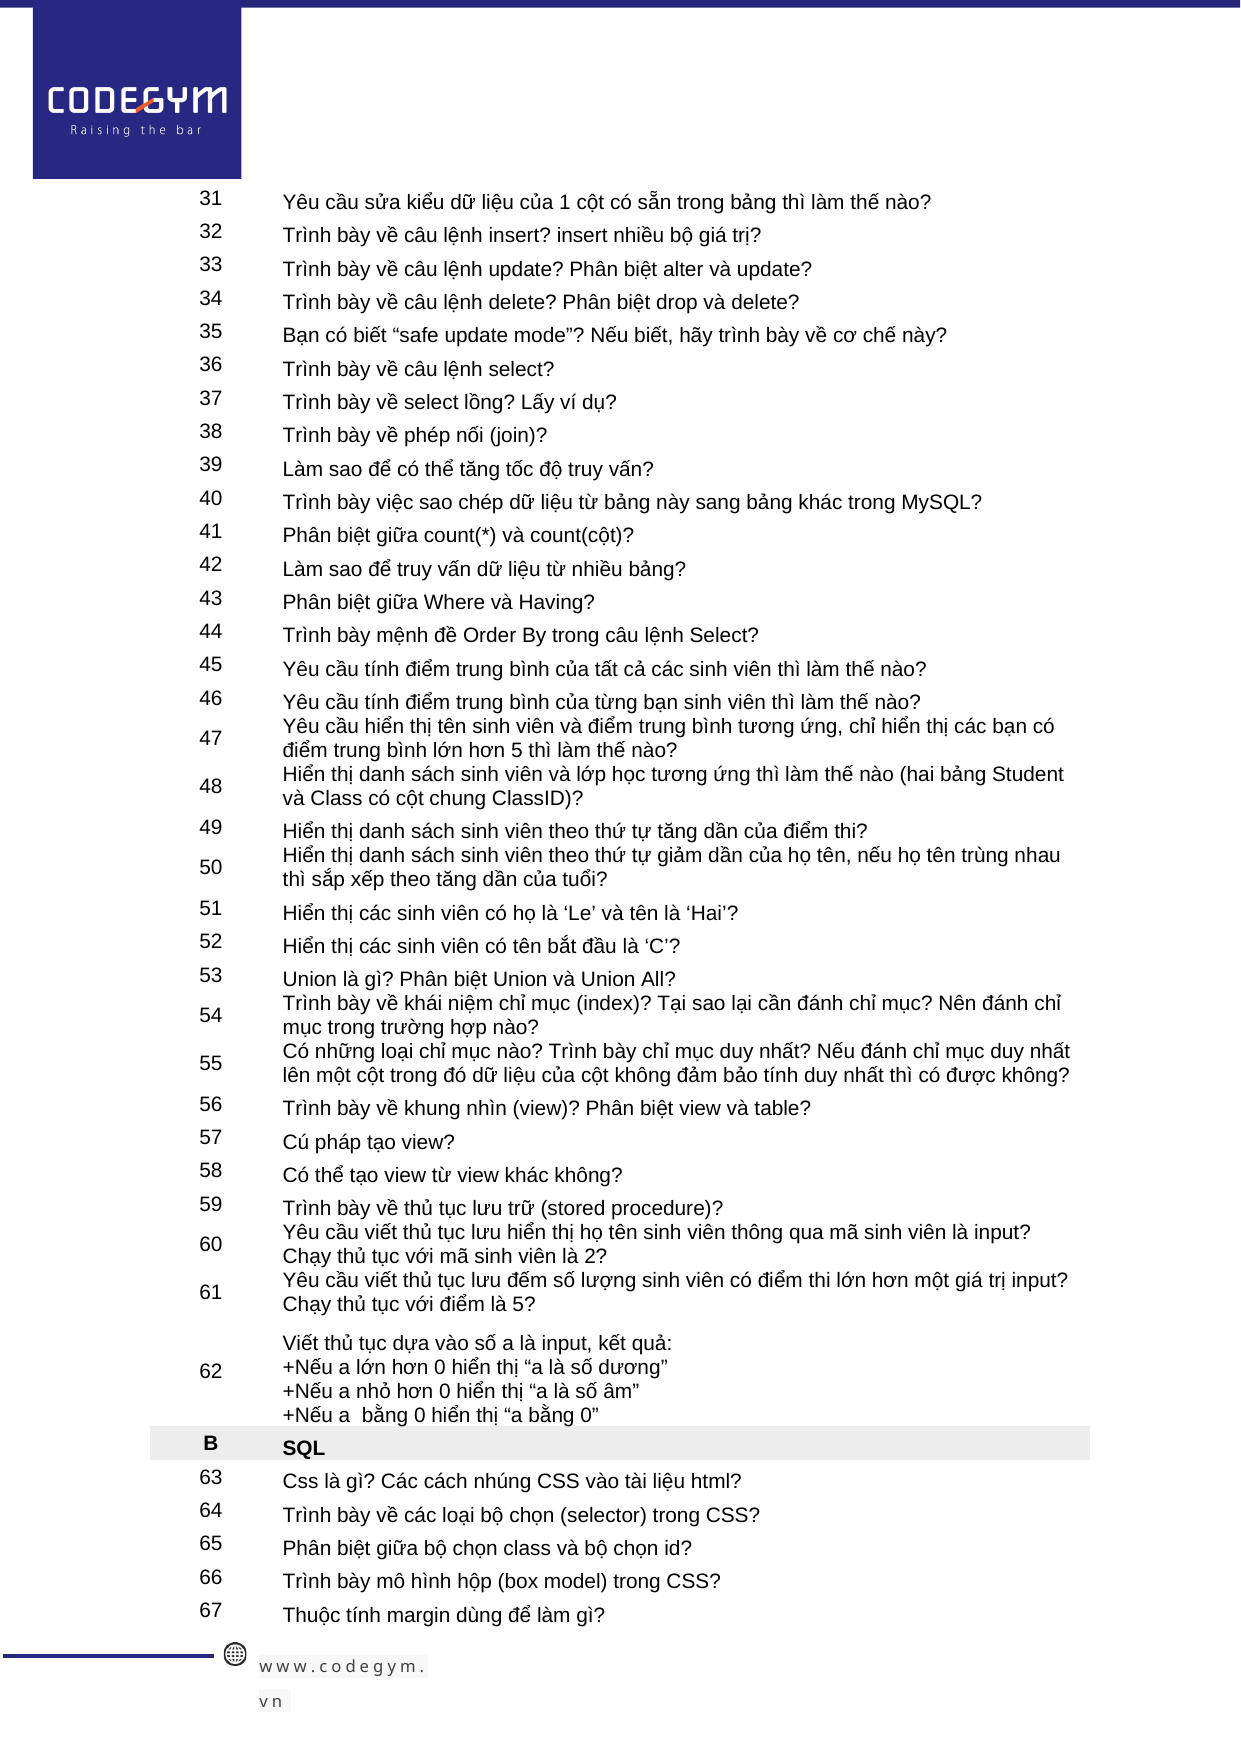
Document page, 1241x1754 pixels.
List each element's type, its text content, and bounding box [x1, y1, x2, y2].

table_cell 62 [150, 1316, 271, 1426]
table_cell Yêu cầu sửa kiểu dữ liệu của 1 cột có sẵn trong bảng thì làm thế nào? [271, 181, 1090, 214]
table_cell 51 [150, 891, 271, 924]
table_cell 33 [150, 247, 271, 281]
table_cell Trình bày về phép nối (join)? [271, 414, 1090, 447]
table_cell 46 [150, 681, 271, 714]
table_cell 36 [150, 347, 271, 381]
table_cell 64 [150, 1493, 271, 1526]
table_cell Hiển thị danh sách sinh viên và lớp học tương ứng thì làm thế nào (hai bảng Student và Class có cột chung ClassID)? [271, 762, 1090, 810]
table_cell Yêu cầu viết thủ tục lưu hiển thị họ tên sinh viên thông qua mã sinh viên là input? Chạy thủ tục với mã sinh viên là 2? [271, 1220, 1090, 1268]
table_cell 43 [150, 581, 271, 614]
table_cell Viết thủ tục dựa vào số a là input, kết quả: +Nếu a lớn hơn 0 hiển thị “a là số dương” +Nếu a nhỏ hơn 0 hiển thị “a là số âm” +Nếu a bằng 0 hiển thị “a bằng 0” [271, 1316, 1090, 1426]
table_cell Hiển thị danh sách sinh viên theo thứ tự giảm dần của họ tên, nếu họ tên trùng nhau thì sắp xếp theo tăng dần của tuổi? [271, 843, 1090, 891]
table_cell Có những loại chỉ mục nào? Trình bày chỉ mục duy nhất? Nếu đánh chỉ mục duy nhất lên một cột trong đó dữ liệu của cột không đảm bảo tính duy nhất thì có được không? [271, 1039, 1090, 1087]
table_cell 42 [150, 547, 271, 581]
table_cell 37 [150, 381, 271, 414]
table_cell Trình bày về câu lệnh delete? Phân biệt drop và delete? [271, 281, 1090, 314]
table_cell 58 [150, 1154, 271, 1187]
picture [223, 1642, 247, 1666]
table_cell Trình bày về các loại bộ chọn (selector) trong CSS? [271, 1493, 1090, 1526]
table_cell Trình bày về câu lệnh select? [271, 347, 1090, 381]
table_cell Trình bày mệnh đề Order By trong câu lệnh Select? [271, 614, 1090, 647]
table_cell Trình bày về câu lệnh update? Phân biệt alter và update? [271, 247, 1090, 281]
table_cell Trình bày việc sao chép dữ liệu từ bảng này sang bảng khác trong MySQL? [271, 481, 1090, 514]
table_cell Hiển thị các sinh viên có tên bắt đầu là ‘C’? [271, 924, 1090, 958]
table_cell Yêu cầu hiển thị tên sinh viên và điểm trung bình tương ứng, chỉ hiển thị các bạn có điểm trung bình lớn hơn 5 thì làm thế nào? [271, 714, 1090, 762]
table_cell Làm sao để truy vấn dữ liệu từ nhiều bảng? [271, 547, 1090, 581]
table_cell 57 [150, 1120, 271, 1153]
table_cell 52 [150, 924, 271, 958]
table_cell Yêu cầu tính điểm trung bình của tất cả các sinh viên thì làm thế nào? [271, 647, 1090, 681]
table_cell Hiển thị danh sách sinh viên theo thứ tự tăng dần của điểm thi? [271, 810, 1090, 843]
table_cell 31 [150, 181, 271, 214]
table_cell Trình bày về khái niệm chỉ mục (index)? Tại sao lại cần đánh chỉ mục? Nên đánh chỉ mục trong trường hợp nào? [271, 991, 1090, 1039]
table_cell 45 [150, 647, 271, 681]
picture [39, 0, 244, 181]
table_cell 49 [150, 810, 271, 843]
table_cell Trình bày về câu lệnh insert? insert nhiều bộ giá trị? [271, 214, 1090, 247]
table_cell Yêu cầu viết thủ tục lưu đếm số lượng sinh viên có điểm thi lớn hơn một giá trị input? Chạy thủ tục với điểm là 5? [271, 1268, 1090, 1316]
table_cell 50 [150, 843, 271, 891]
table_cell 41 [150, 514, 271, 547]
table_cell Css là gì? Các cách nhúng CSS vào tài liệu html? [271, 1460, 1090, 1493]
table_cell 61 [150, 1268, 271, 1316]
table_cell 40 [150, 481, 271, 514]
table_cell 53 [150, 958, 271, 991]
table_cell Trình bày về thủ tục lưu trữ (stored procedure)? [271, 1187, 1090, 1220]
table_cell Bạn có biết “safe update mode”? Nếu biết, hãy trình bày về cơ chế này? [271, 314, 1090, 347]
table_cell Cú pháp tạo view? [271, 1120, 1090, 1153]
table_cell 60 [150, 1220, 271, 1268]
table_cell 55 [150, 1039, 271, 1087]
table_cell 67 [150, 1593, 271, 1626]
table_cell Làm sao để có thể tăng tốc độ truy vấn? [271, 447, 1090, 481]
table_cell Phân biệt giữa bộ chọn class và bộ chọn id? [271, 1526, 1090, 1560]
table_cell 38 [150, 414, 271, 447]
table_cell 48 [150, 762, 271, 810]
table_cell SQL [271, 1426, 1090, 1460]
table_cell 59 [150, 1187, 271, 1220]
table_cell Yêu cầu tính điểm trung bình của từng bạn sinh viên thì làm thế nào? [271, 681, 1090, 714]
table_cell B [150, 1426, 271, 1460]
table_cell Thuộc tính margin dùng để làm gì? [271, 1593, 1090, 1626]
table_cell Có thể tạo view từ view khác không? [271, 1154, 1090, 1187]
table_cell Phân biệt giữa count(*) và count(cột)? [271, 514, 1090, 547]
table_cell 39 [150, 447, 271, 481]
table_cell 35 [150, 314, 271, 347]
table_cell 47 [150, 714, 271, 762]
table_cell Trình bày về select lồng? Lấy ví dụ? [271, 381, 1090, 414]
table_cell 66 [150, 1560, 271, 1593]
table_cell 54 [150, 991, 271, 1039]
table_cell 44 [150, 614, 271, 647]
table_cell Hiển thị các sinh viên có họ là ‘Le’ và tên là ‘Hai’? [271, 891, 1090, 924]
table_cell Phân biệt giữa Where và Having? [271, 581, 1090, 614]
table_cell 34 [150, 281, 271, 314]
table_cell Trình bày về khung nhìn (view)? Phân biệt view và table? [271, 1087, 1090, 1120]
table_cell Union là gì? Phân biệt Union và Union All? [271, 958, 1090, 991]
table_cell 63 [150, 1460, 271, 1493]
table_cell 32 [150, 214, 271, 247]
table_cell 65 [150, 1526, 271, 1560]
table_cell Trình bày mô hình hộp (box model) trong CSS? [271, 1560, 1090, 1593]
table_cell 56 [150, 1087, 271, 1120]
